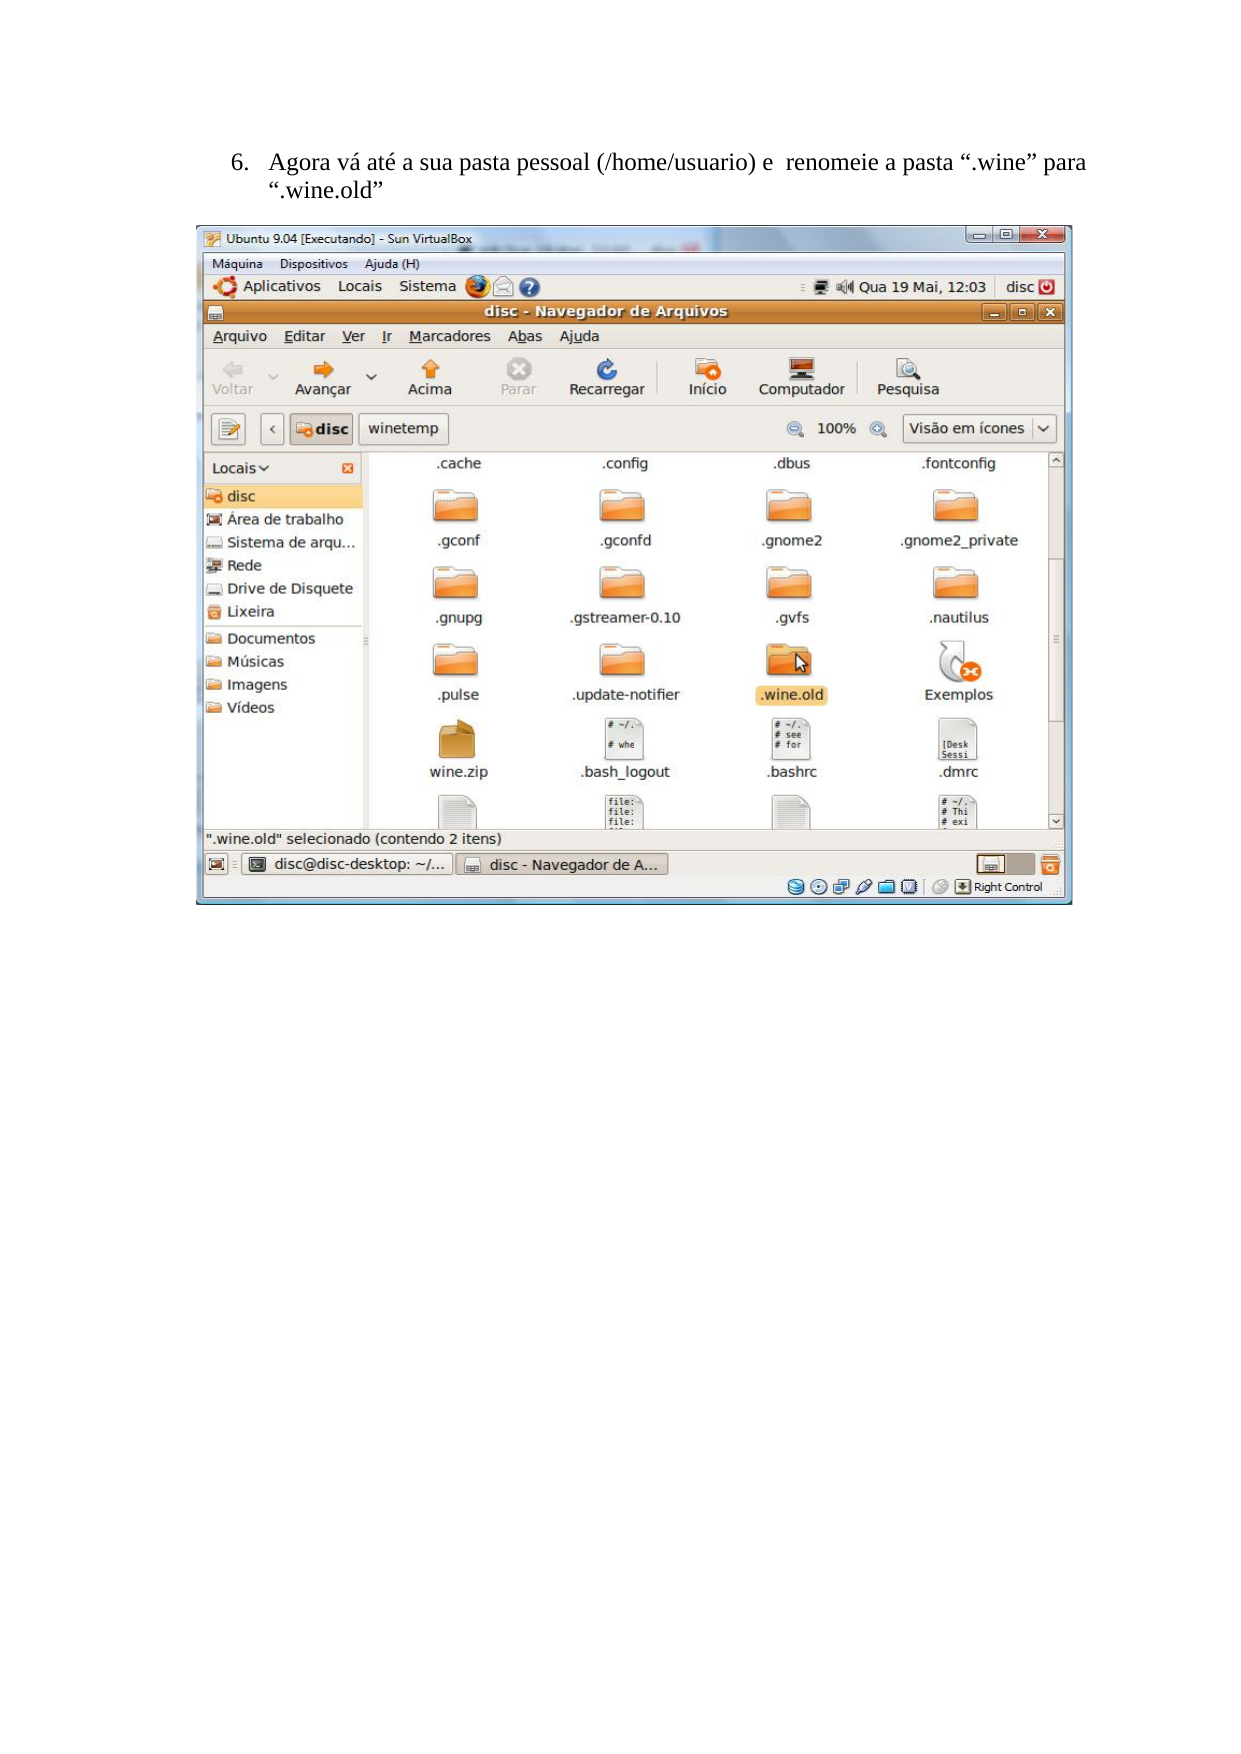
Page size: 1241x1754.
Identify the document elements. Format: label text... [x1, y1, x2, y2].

picture [196, 225, 1073, 905]
list Agora vá até a sua pasta pessoal (/home/usuario) e renomeie a pasta “.wine” para “.wine.old” [231, 147, 1122, 204]
